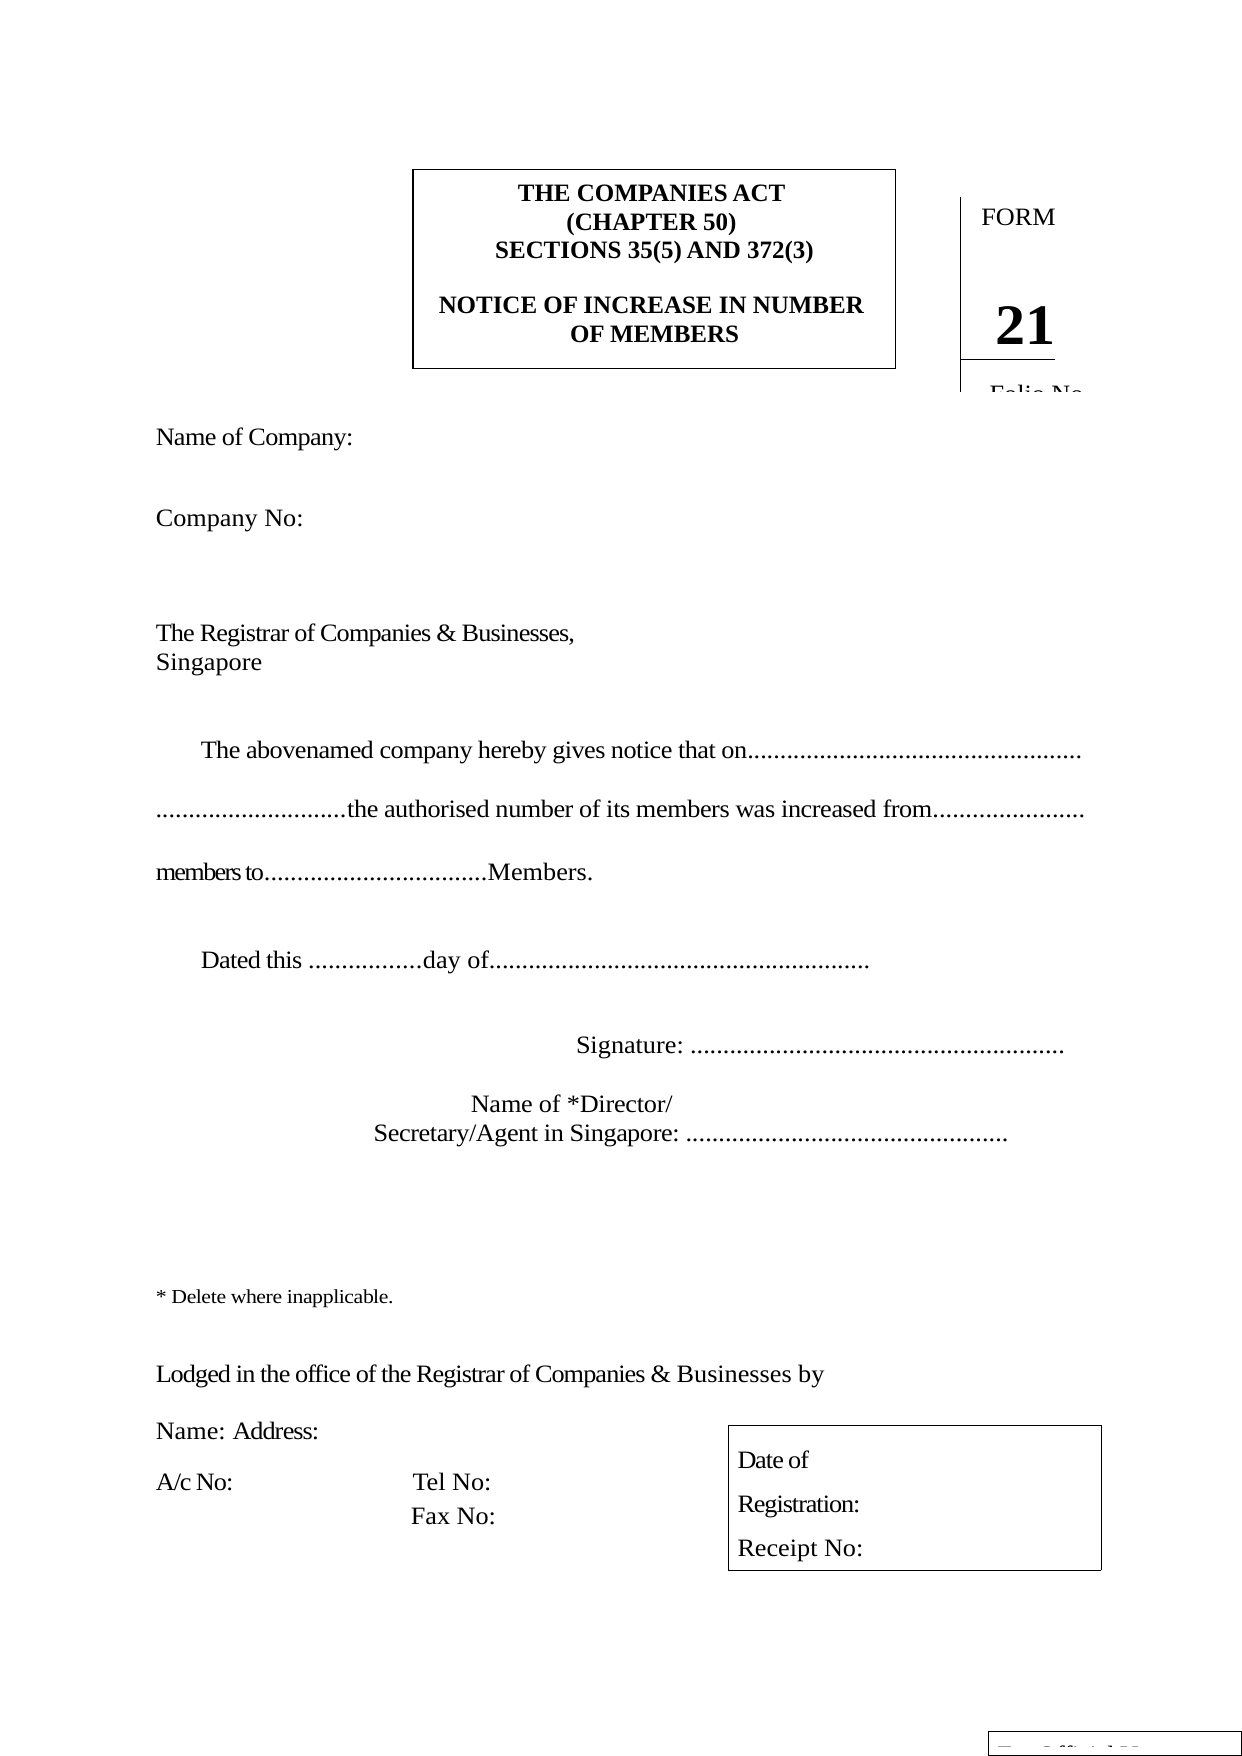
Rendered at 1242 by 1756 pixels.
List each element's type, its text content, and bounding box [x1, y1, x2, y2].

text members to Members. [156, 857, 1108, 885]
text * Delete where inapplicable. [156, 1285, 1108, 1308]
text the authorised number of its members was increased from [156, 794, 1108, 823]
table_cell [896, 368, 960, 392]
text [989, 1732, 1241, 1755]
table_header [960, 169, 1101, 197]
table_cell [896, 197, 960, 364]
text Secretary/Agent in Singapore: [373, 1118, 1108, 1147]
text For Official Use [997, 1740, 1232, 1747]
table_header THE COMPANIES ACT (CHAPTER 50) SECTIONS 35(5) AND 372(3) NOTICE OF INCREASE IN NUMBER OF MEMBERS [414, 170, 895, 364]
text Dated this day of [201, 945, 1108, 974]
table_cell [413, 369, 896, 392]
text A/c No: Tel No: [156, 1470, 728, 1495]
text Company No: [156, 503, 1108, 532]
text Name of *Director/ [471, 1089, 1108, 1118]
text Date of Registration: Receipt No: [737, 1434, 927, 1561]
table_cell FORM 21 Folio No [961, 197, 1101, 392]
text [1102, 1502, 1108, 1530]
text [729, 1426, 1101, 1570]
text Name of Company: [156, 422, 1108, 450]
text The Registrar of Companies & Businesses, Singapore [156, 618, 598, 675]
text Fax No: [411, 1502, 728, 1530]
table_header [896, 169, 960, 197]
text Lodged in the office of the Registrar of Companies & Businesses by [156, 1359, 1108, 1388]
text The abovenamed company hereby gives notice that on [201, 735, 1108, 764]
text Name: Address: [156, 1407, 658, 1448]
text Signature: [576, 1030, 1108, 1059]
